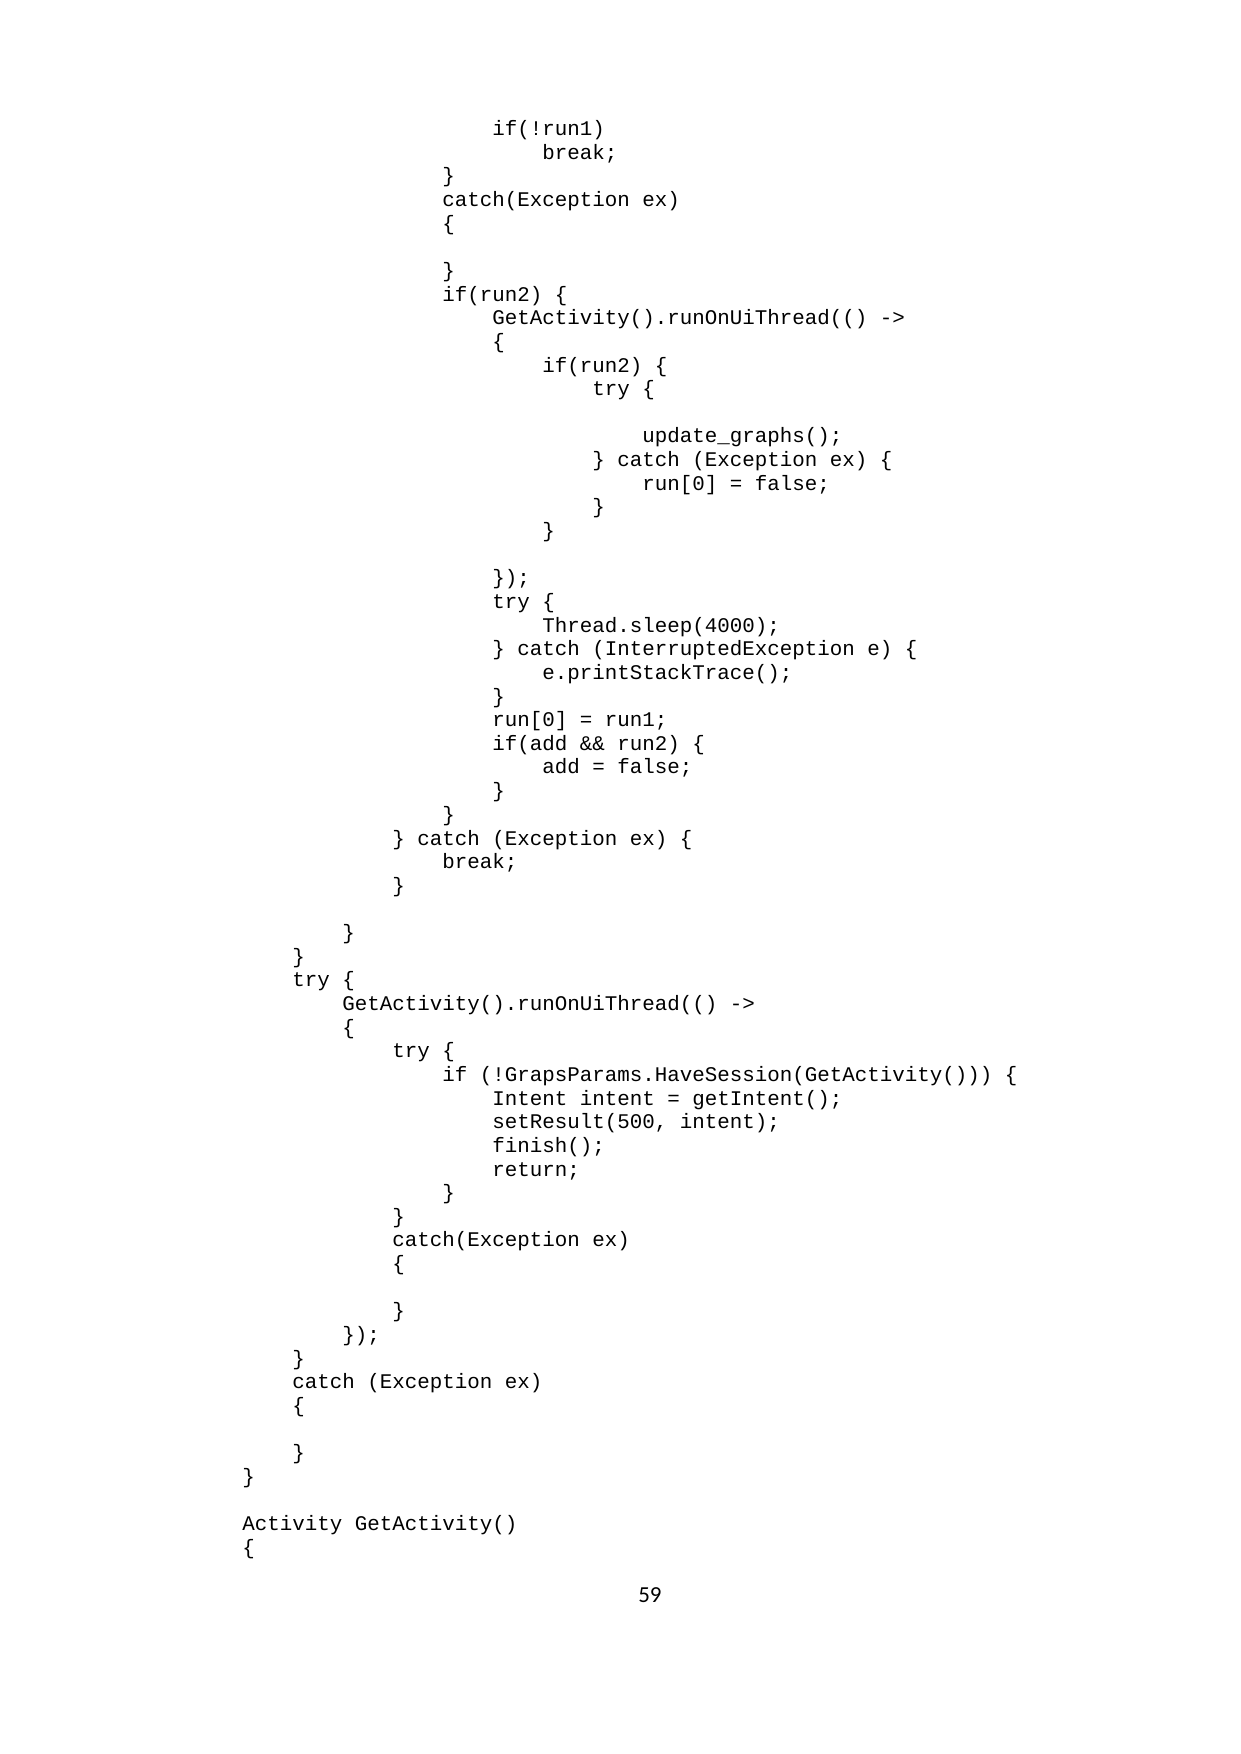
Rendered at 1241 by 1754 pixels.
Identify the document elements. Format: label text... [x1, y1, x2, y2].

text break; [118, 142, 1181, 165]
text finish(); [118, 1135, 1181, 1158]
text Thread.sleep(4000); [118, 615, 1181, 638]
text } [118, 520, 1181, 544]
text GetActivity().runOnUiThread(() -> [118, 993, 1181, 1017]
text try { [118, 591, 1181, 615]
text { [118, 1253, 1181, 1277]
text update_graphs(); [118, 426, 1181, 449]
text } catch (InterruptedException e) { [118, 638, 1181, 662]
text }); [118, 1324, 1181, 1348]
text Intent intent = getIntent(); [118, 1088, 1181, 1111]
text } [118, 1348, 1181, 1371]
text catch(Exception ex) [118, 1229, 1181, 1253]
text catch (Exception ex) [118, 1371, 1181, 1395]
text try { [118, 1040, 1181, 1064]
text try { [118, 969, 1181, 993]
text } [118, 165, 1181, 189]
text } catch (Exception ex) { [118, 827, 1181, 851]
text run[0] = false; [118, 473, 1181, 496]
text if (!GrapsParams.HaveSession(GetActivity())) { [118, 1064, 1181, 1088]
text run[0] = run1; [118, 709, 1181, 733]
text } [118, 946, 1181, 969]
text } [118, 1182, 1181, 1206]
text { [118, 331, 1181, 354]
text }); [118, 567, 1181, 591]
text GetActivity().runOnUiThread(() -> [118, 307, 1181, 331]
text if(run2) { [118, 284, 1181, 307]
text } catch (Exception ex) { [118, 449, 1181, 473]
text add = false; [118, 757, 1181, 780]
text } [118, 1206, 1181, 1229]
text setResult(500, intent); [118, 1111, 1181, 1135]
text if(!run1) [118, 118, 1181, 142]
text { [118, 1017, 1181, 1040]
text { [118, 1395, 1181, 1419]
text } [118, 804, 1181, 827]
text break; [118, 851, 1181, 875]
text if(run2) { [118, 354, 1181, 378]
text catch(Exception ex) [118, 189, 1181, 213]
text return; [118, 1158, 1181, 1182]
text } [118, 496, 1181, 520]
text Activity GetActivity() [118, 1513, 1181, 1537]
text { [118, 1537, 1181, 1561]
text if(add && run2) { [118, 733, 1181, 757]
text { [118, 213, 1181, 236]
text } [118, 260, 1181, 284]
text } [118, 922, 1181, 946]
text } [118, 1466, 1181, 1489]
text } [118, 1442, 1181, 1466]
text } [118, 780, 1181, 804]
text } [118, 875, 1181, 898]
text } [118, 686, 1181, 709]
text try { [118, 378, 1181, 402]
text e.printStackTrace(); [118, 662, 1181, 686]
text } [118, 1300, 1181, 1324]
